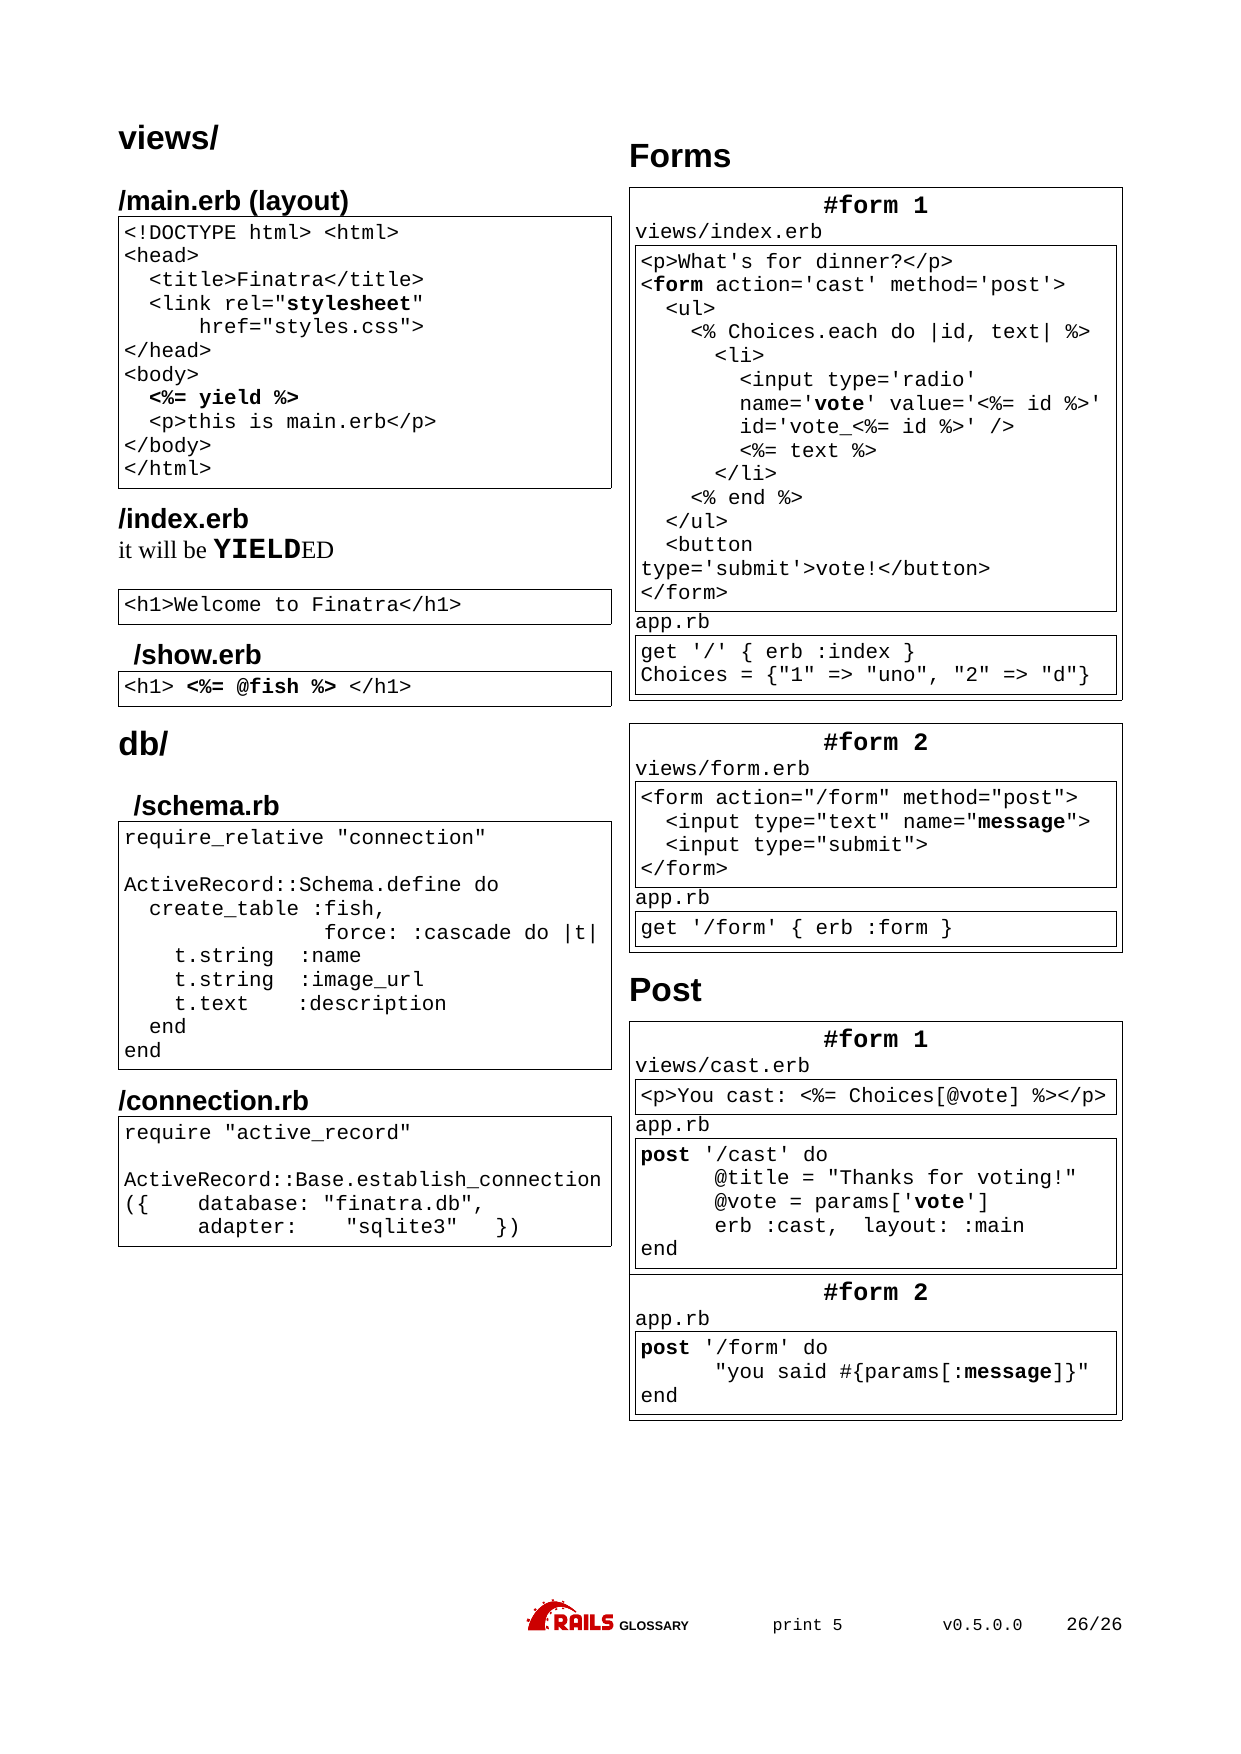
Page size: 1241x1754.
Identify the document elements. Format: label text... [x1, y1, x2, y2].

table_header require_relative "connection" ActiveRecord::Schema.define do create_table :fish, force: :cascade do |t| t.string :name t.string :image_url t.text :description end end [119, 822, 611, 1069]
subtitle /schema.rb [118, 789, 611, 821]
subtitle /connection.rb [118, 1084, 611, 1116]
subtitle db/ [118, 723, 611, 762]
table_header <p>What's for dinner?</p> <form action='cast' method='post'> <ul> <% Choices.each do |id, text| %> <li> <input type='radio' name='vote' value='<%= id %>' id='vote_<%= id %>' /> <%= text %> </li> <% end %> </ul> <button type='submit'>vote!</button> </form> [636, 246, 1116, 611]
table_header #form 1 views/index.erb app.rb [630, 188, 1122, 699]
subtitle /show.erb [118, 639, 611, 671]
table_header #form 2 views/form.erb app.rb [630, 724, 1122, 952]
table_header #form 1 views/cast.erb app.rb [630, 1022, 1122, 1274]
table_header <h1>Welcome to Finatra</h1> [119, 590, 611, 624]
table_header <h1> <%= @fish %> </h1> [119, 672, 611, 706]
subtitle views/ [118, 118, 611, 157]
subtitle Post [629, 970, 1122, 1009]
table_header post '/form' do "you said #{params[:message]}" end [636, 1332, 1116, 1414]
table_cell #form 2 app.rb [630, 1275, 1122, 1420]
table_header require "active_record" ActiveRecord::Base.establish_connection({ database: "finatra.db", adapter: "sqlite3" }) [119, 1117, 611, 1246]
subtitle /main.erb (layout) [118, 184, 611, 216]
table_header post '/cast' do @title = "Thanks for voting!" @vote = params['vote'] erb :cast, layout: :main end [636, 1139, 1116, 1268]
subtitle /index.erb [118, 502, 611, 534]
table_header get '/' { erb :index } Choices = {"1" => "uno", "2" => "d"} [636, 636, 1116, 694]
text it will be YIELDED [118, 534, 611, 567]
subtitle Forms [629, 136, 1122, 174]
table_header <p>You cast: <%= Choices[@vote] %></p> [636, 1080, 1116, 1114]
table_header <!DOCTYPE html> <html> <head> <title>Finatra</title> <link rel="stylesheet" href="styles.css"> </head> <body> <%= yield %> <p>this is main.erb</p> </body> </html> [119, 217, 611, 488]
table_header get '/form' { erb :form } [636, 912, 1116, 946]
table_header <form action="/form" method="post"> <input type="text" name="message"> <input type="submit"> </form> [636, 782, 1116, 887]
